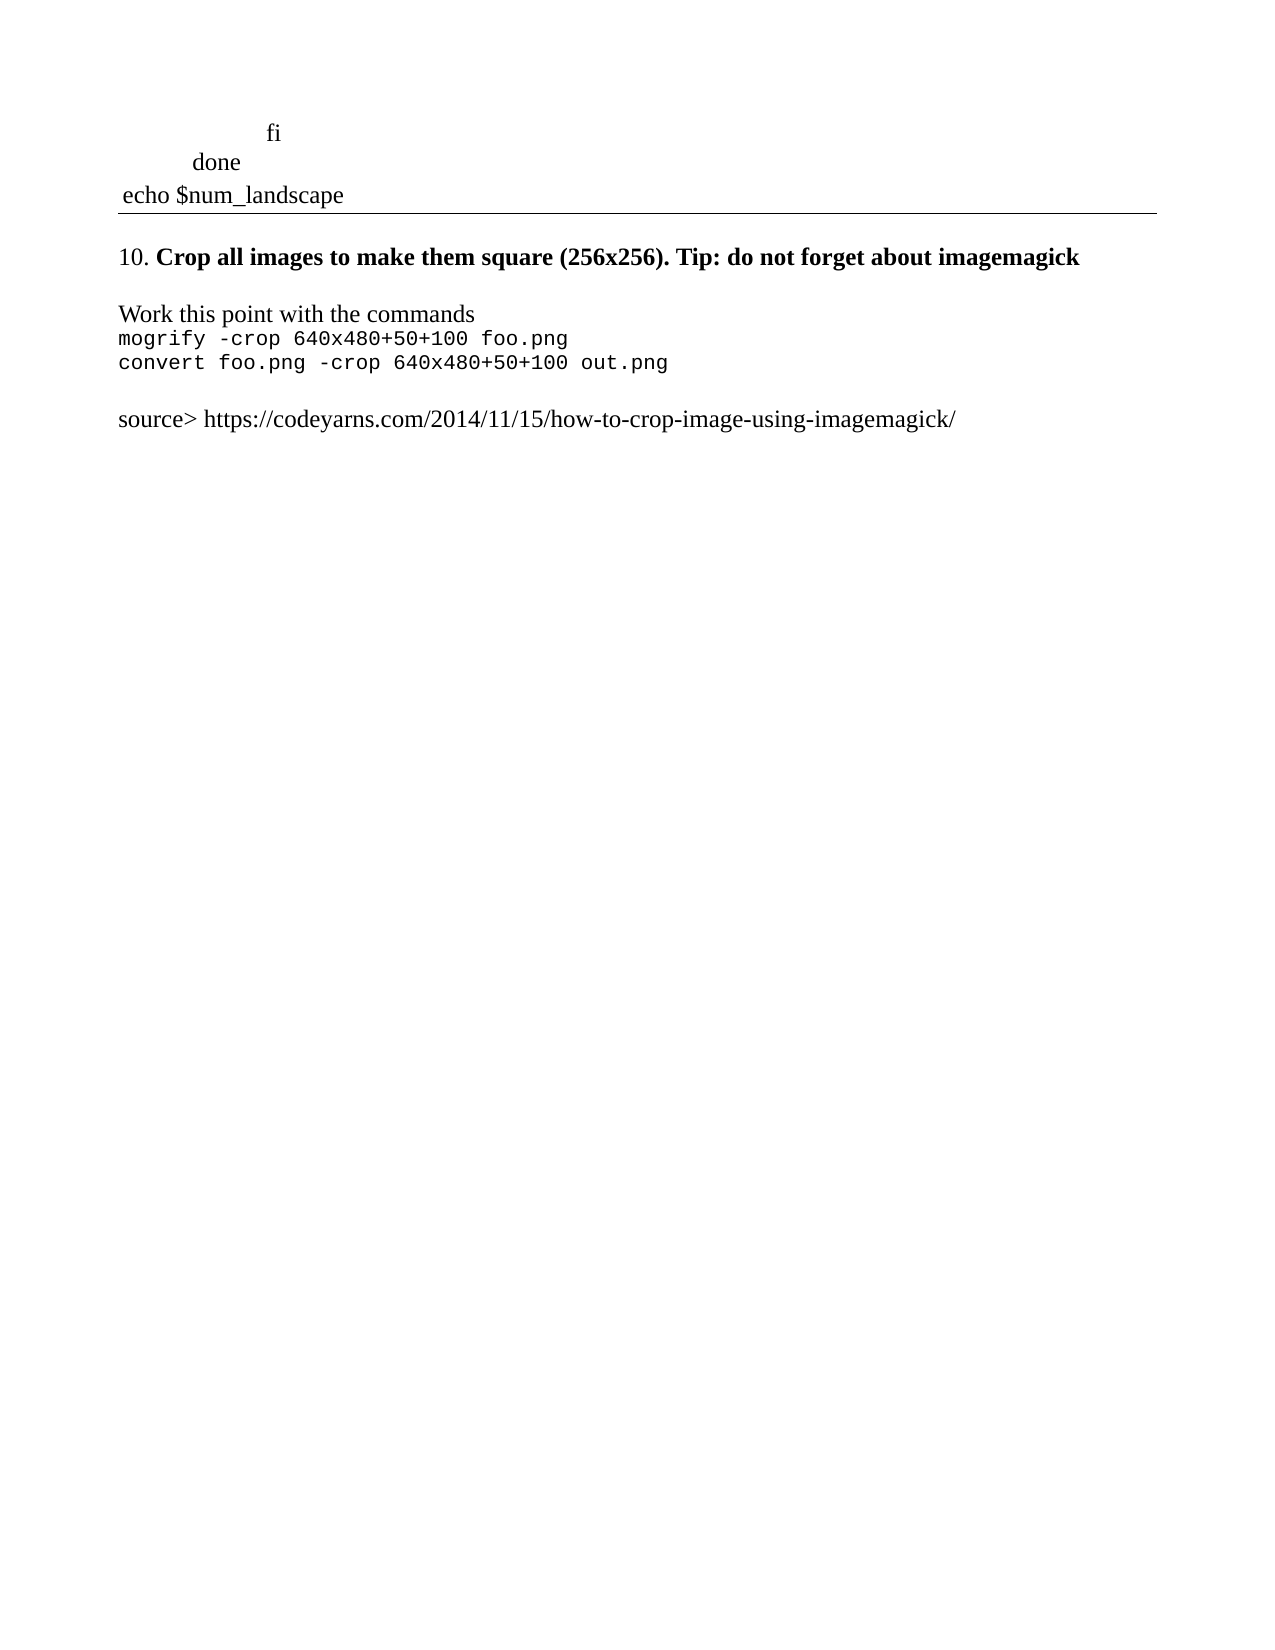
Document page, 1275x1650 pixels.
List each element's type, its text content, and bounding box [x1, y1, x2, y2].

text convert foo.png -crop 640x480+50+100 out.png [118, 352, 1157, 376]
text echo $num_landscape [118, 176, 1157, 213]
text source> https://codeyarns.com/2014/11/15/how-to-crop-image-using-imagemagick/ [118, 404, 1157, 433]
text Work this point with the commands [118, 299, 1157, 328]
text fi [118, 118, 1157, 147]
text mogrify -crop 640x480+50+100 foo.png [118, 328, 1157, 352]
text done [118, 147, 1157, 176]
text 10. Crop all images to make them square (256x256). Tip: do not forget about imagemagick [118, 242, 1157, 271]
